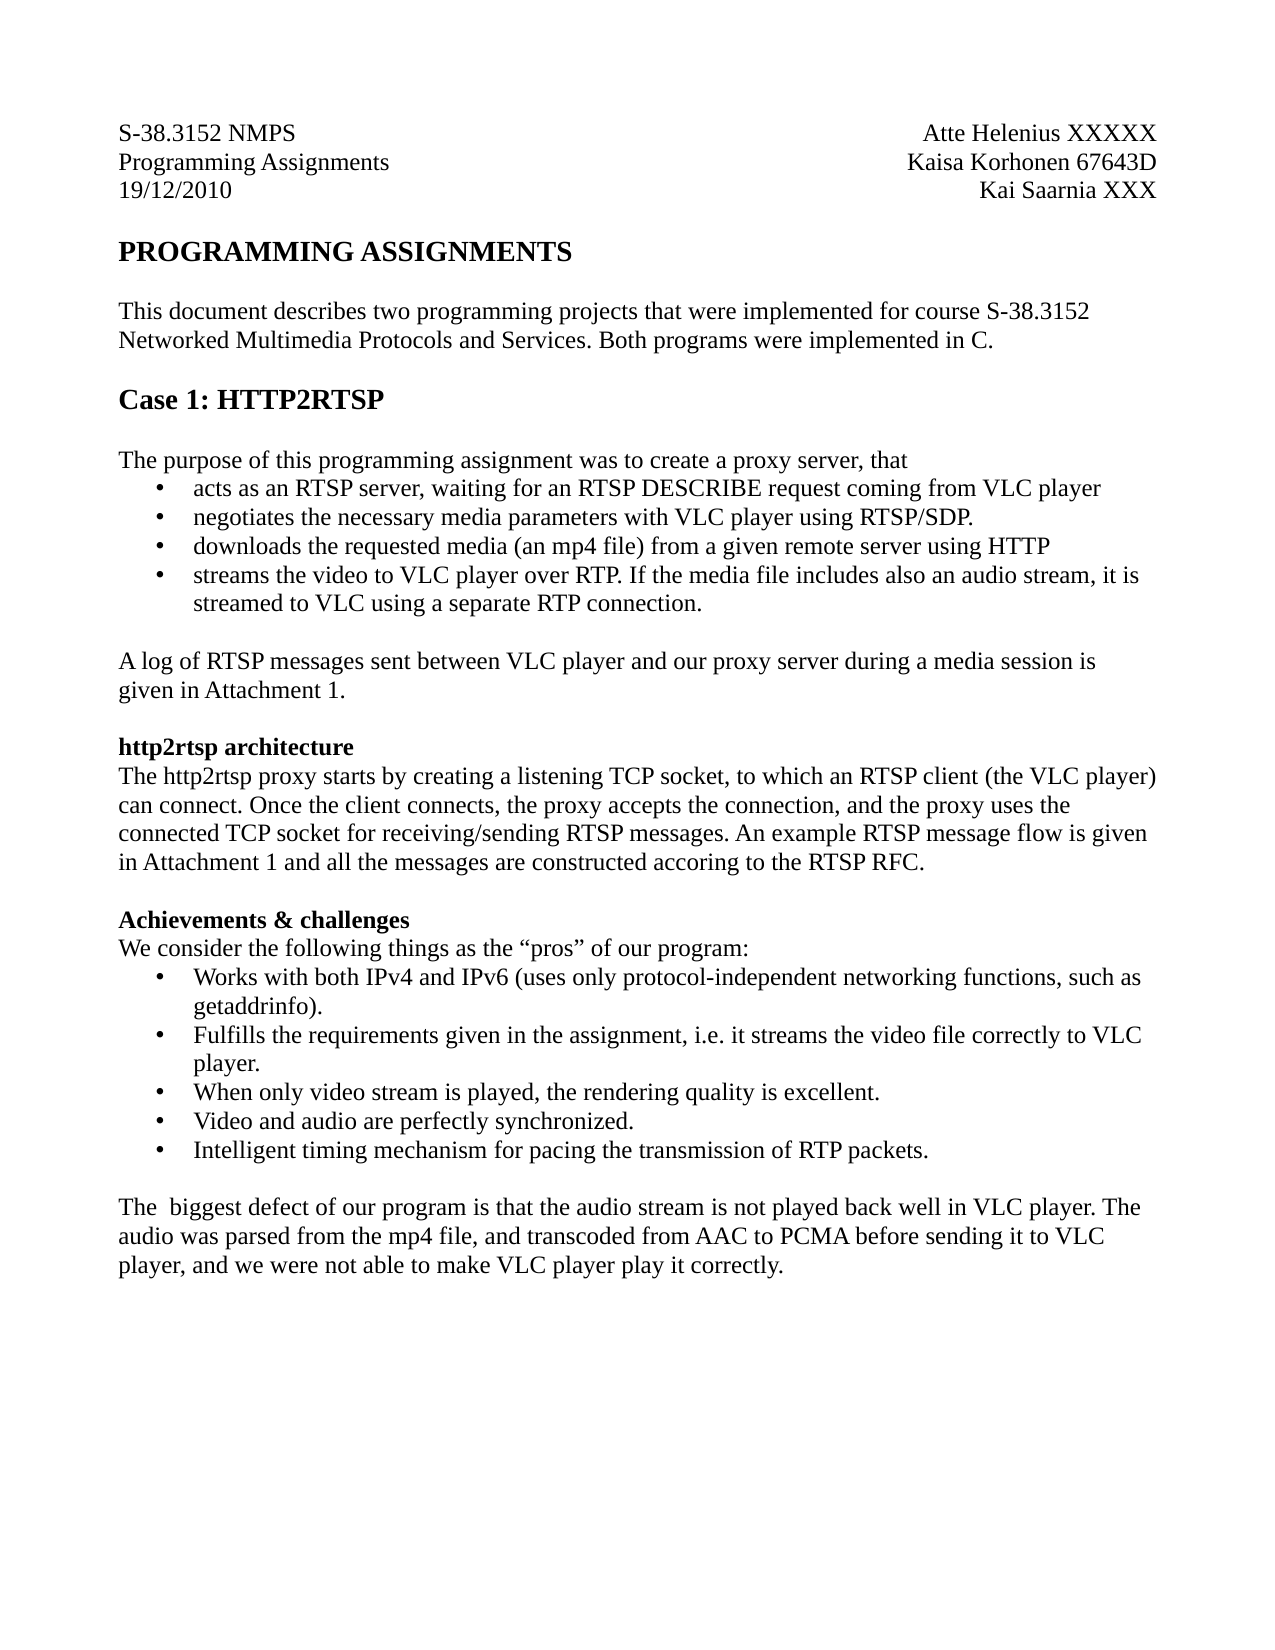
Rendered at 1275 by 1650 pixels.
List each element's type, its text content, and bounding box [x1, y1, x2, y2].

text Case 1: HTTP2RTSP [118, 382, 1157, 416]
text A log of RTSP messages sent between VLC player and our proxy server during a media session is given in Attachment 1. [118, 646, 1157, 703]
text We consider the following things as the “pros” of our program: [118, 933, 1157, 962]
text PROGRAMMING ASSIGNMENTS [118, 234, 1157, 267]
list Video and audio are perfectly synchronized. [156, 1106, 1157, 1135]
text http2rtsp architecture [118, 732, 1157, 761]
list downloads the requested media (an mp4 file) from a given remote server using HTTP [156, 531, 1157, 560]
text The http2rtsp proxy starts by creating a listening TCP socket, to which an RTSP client (the VLC player) can connect. Once the client connects, the proxy accepts the connection, and the proxy uses the connected TCP socket for receiving/sending RTSP messages. An example RTSP message flow is given in Attachment 1 and all the messages are constructed accoring to the RTSP RFC. [118, 761, 1157, 876]
text The biggest defect of our program is that the audio stream is not played back well in VLC player. The audio was parsed from the mp4 file, and transcoded from AAC to PCMA before sending it to VLC player, and we were not able to make VLC player play it correctly. [118, 1192, 1157, 1278]
list Fulfills the requirements given in the assignment, i.e. it streams the video file correctly to VLC player. [156, 1020, 1157, 1077]
list Intelligent timing mechanism for pacing the transmission of RTP packets. [156, 1135, 1157, 1163]
list acts as an RTSP server, waiting for an RTSP DESCRIBE request coming from VLC player [156, 473, 1157, 502]
list streams the video to VLC player over RTP. If the media file includes also an audio stream, it is streamed to VLC using a separate RTP connection. [156, 560, 1157, 617]
list Works with both IPv4 and IPv6 (uses only protocol-independent networking functions, such as getaddrinfo). [156, 962, 1157, 1020]
text This document describes two programming projects that were implemented for course S-38.3152 Networked Multimedia Protocols and Services. Both programs were implemented in C. [118, 296, 1157, 354]
text Achievements & challenges [118, 905, 1157, 933]
list negotiates the necessary media parameters with VLC player using RTSP/SDP. [156, 502, 1157, 531]
text The purpose of this programming assignment was to create a proxy server, that [118, 445, 1157, 473]
list When only video stream is played, the rendering quality is excellent. [156, 1077, 1157, 1106]
